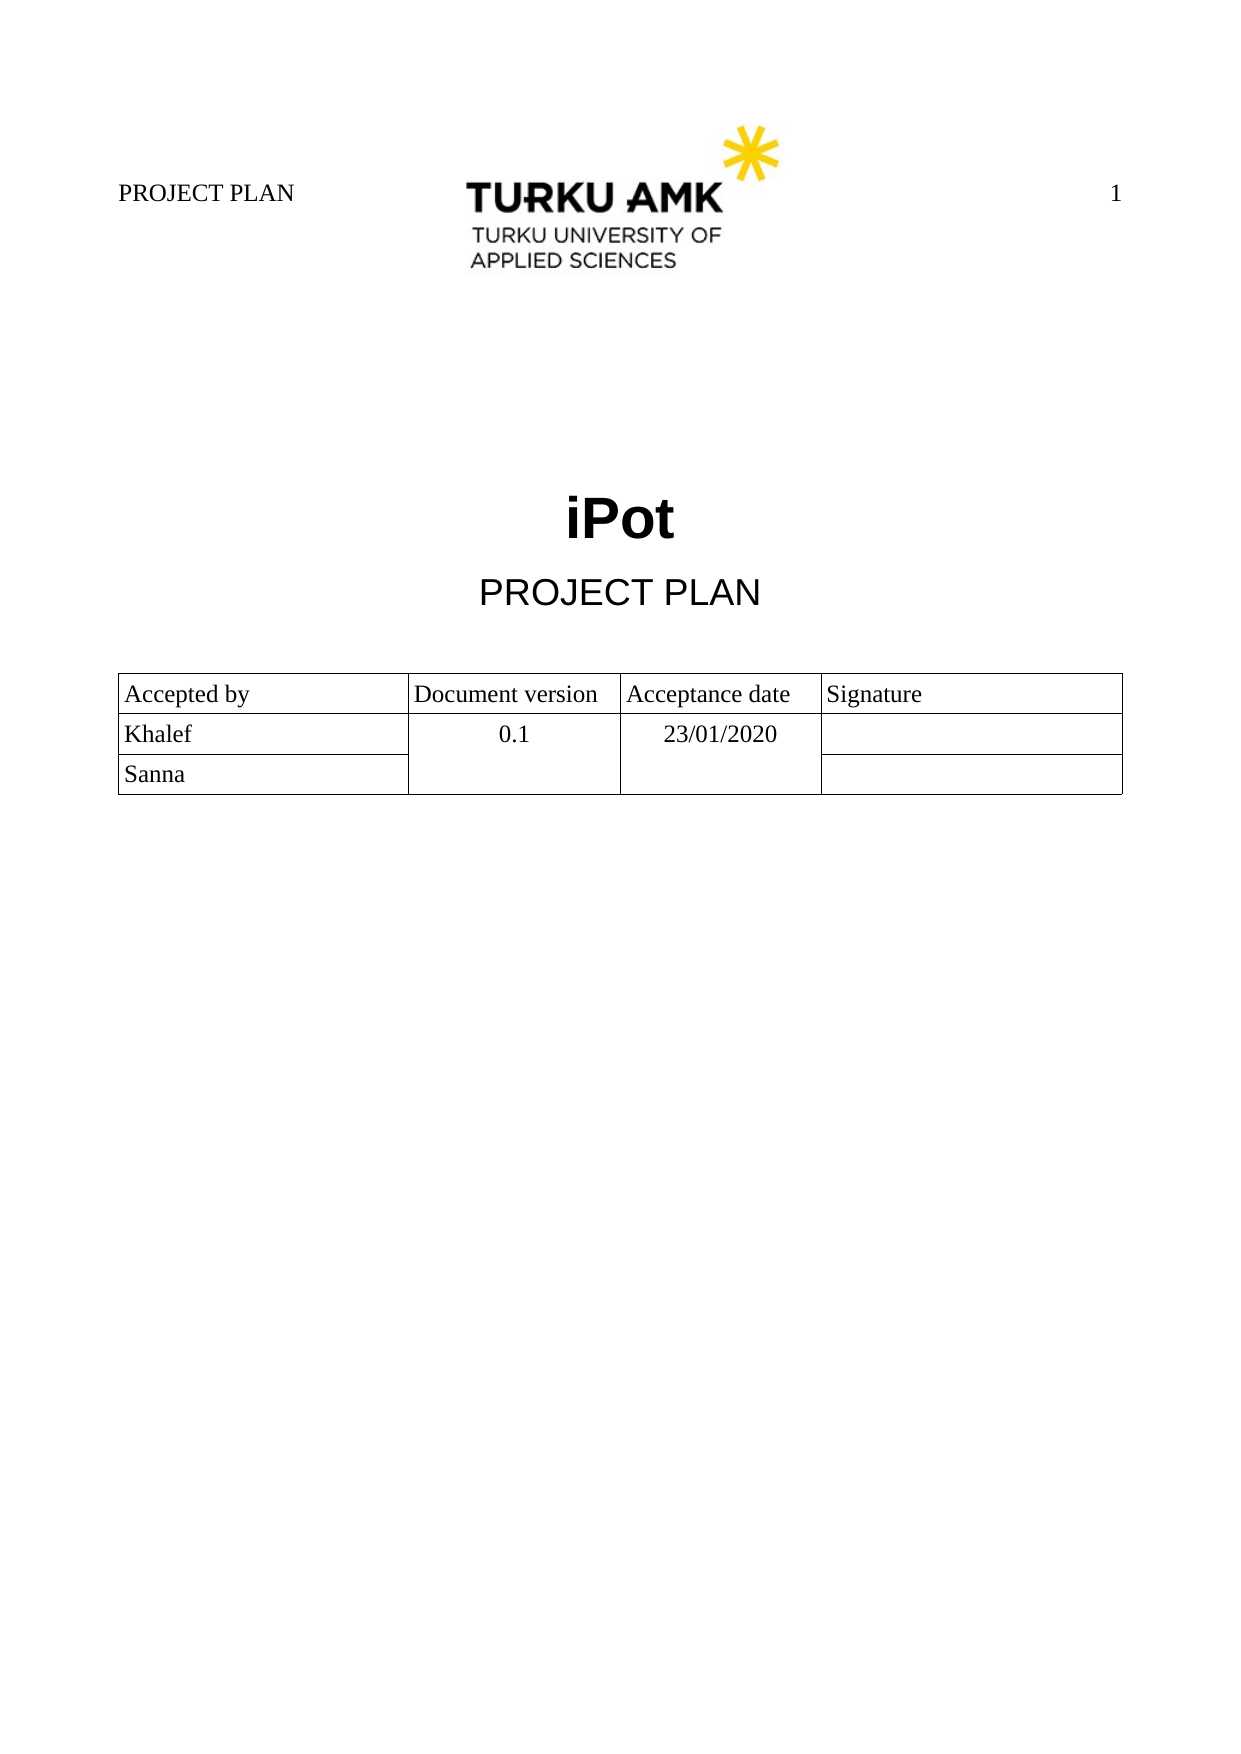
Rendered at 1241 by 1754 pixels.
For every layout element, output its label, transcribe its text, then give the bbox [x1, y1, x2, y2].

table_cell Sanna [119, 755, 408, 794]
subtitle PROJECT PLAN [118, 570, 1122, 613]
table_cell 23/01/2020 [621, 714, 821, 794]
table_cell Khalef [119, 714, 408, 753]
title iPot [118, 484, 1122, 551]
table_cell 0.1 [409, 714, 620, 794]
picture [453, 118, 787, 286]
table_header Accepted by [119, 674, 408, 713]
table_cell [822, 755, 1122, 794]
table_header Signature [822, 674, 1122, 713]
table_cell [822, 714, 1122, 753]
table_header Acceptance date [621, 674, 821, 713]
table_header Document version [409, 674, 620, 713]
